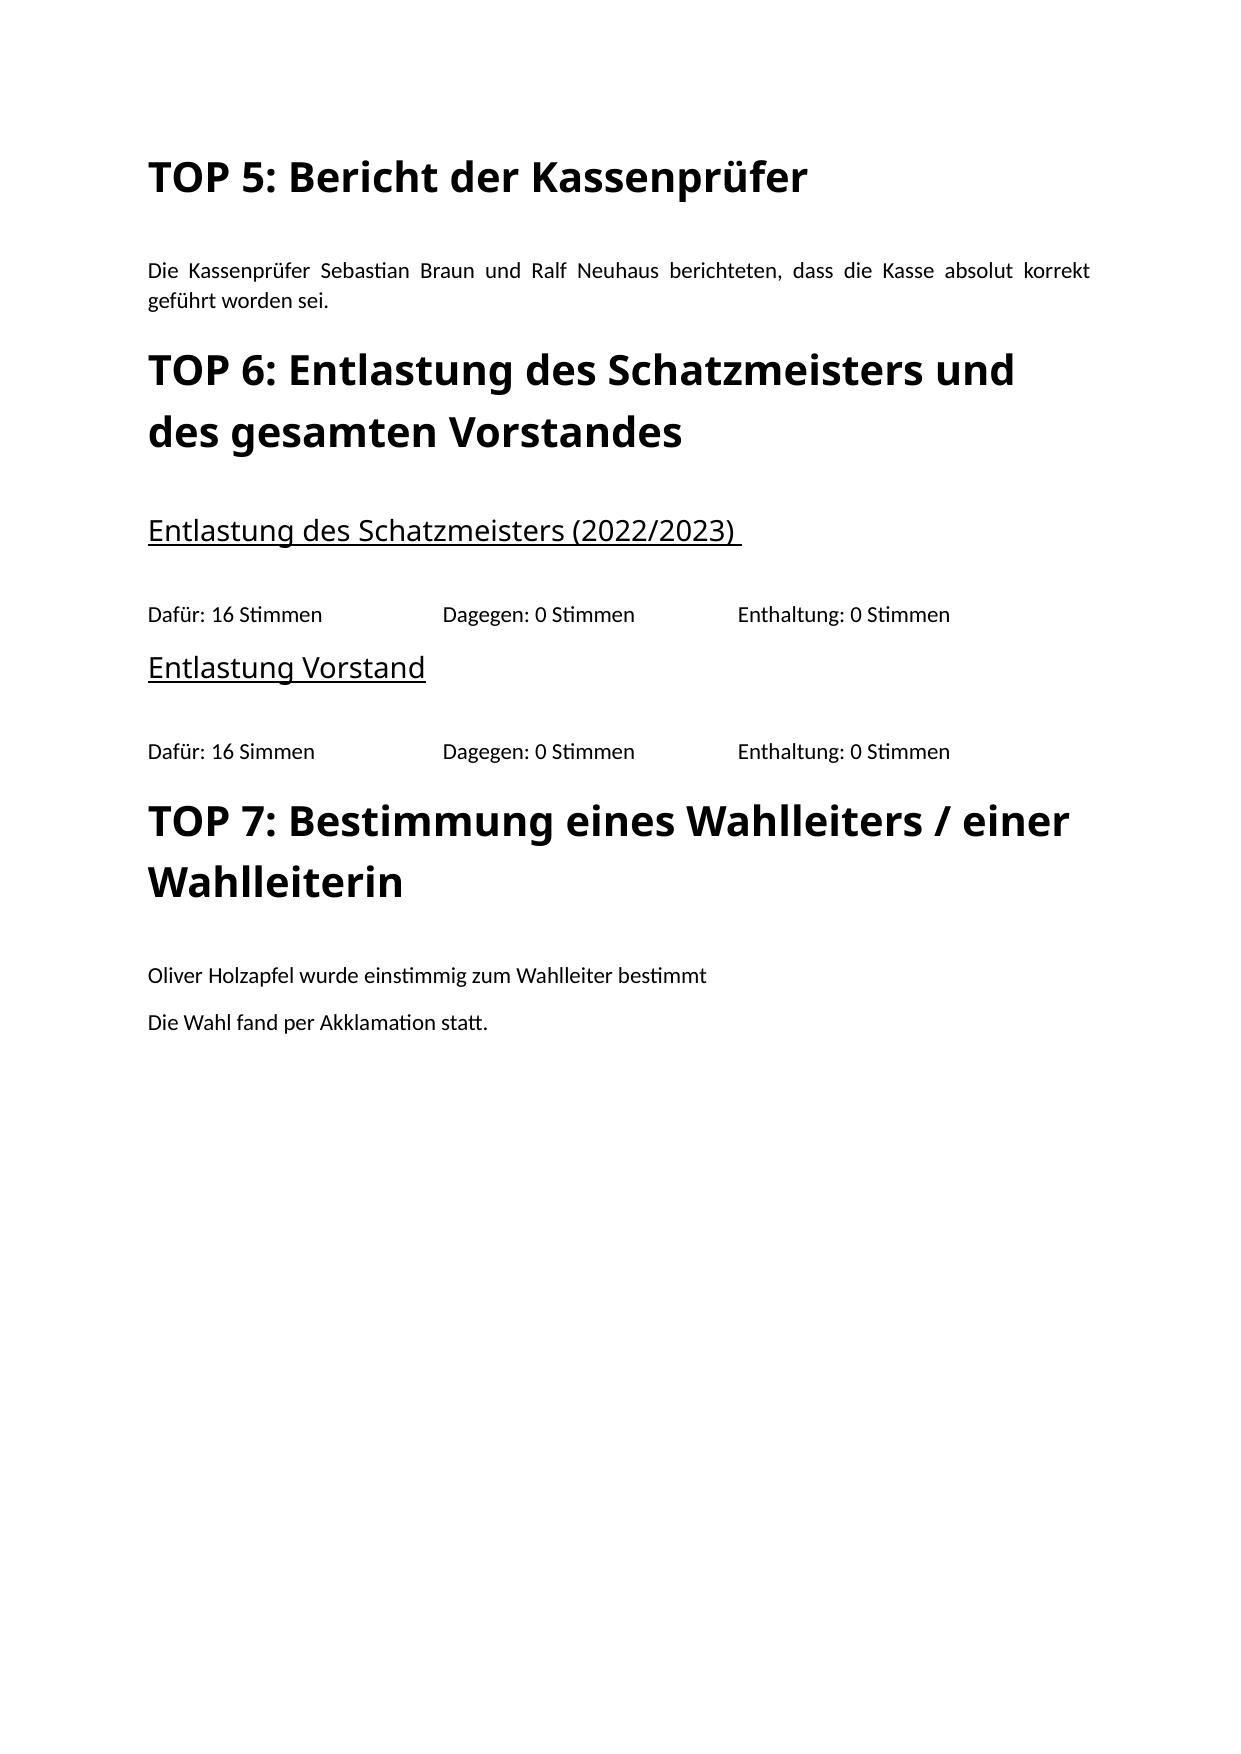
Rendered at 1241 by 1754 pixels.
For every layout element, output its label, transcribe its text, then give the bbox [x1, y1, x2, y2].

subtitle TOP 6: Entlastung des Schatzmeisters und des gesamten Vorstandes [148, 341, 1093, 459]
text Die Kassenprüfer Sebastian Braun und Ralf Neuhaus berichteten, dass die Kasse absolut korrekt geführt worden sei. [148, 256, 1093, 314]
text Die Wahl fand per Akklamation statt. [148, 1008, 1093, 1036]
text Dafür: 16 Simmen Dagegen: 0 Stimmen Enthaltung: 0 Stimmen [148, 737, 1093, 765]
text Oliver Holzapfel wurde einstimmig zum Wahlleiter bestimmt [148, 961, 1093, 989]
subtitle Entlastung Vorstand [148, 647, 1093, 687]
subtitle Entlastung des Schatzmeisters (2022/2023) [148, 511, 1093, 550]
subtitle TOP 7: Bestimmung eines Wahlleiters / einer Wahlleiterin [148, 792, 1093, 910]
subtitle TOP 5: Bericht der Kassenprüfer [148, 148, 1093, 204]
text Dafür: 16 Stimmen Dagegen: 0 Stimmen Enthaltung: 0 Stimmen [148, 600, 1093, 628]
